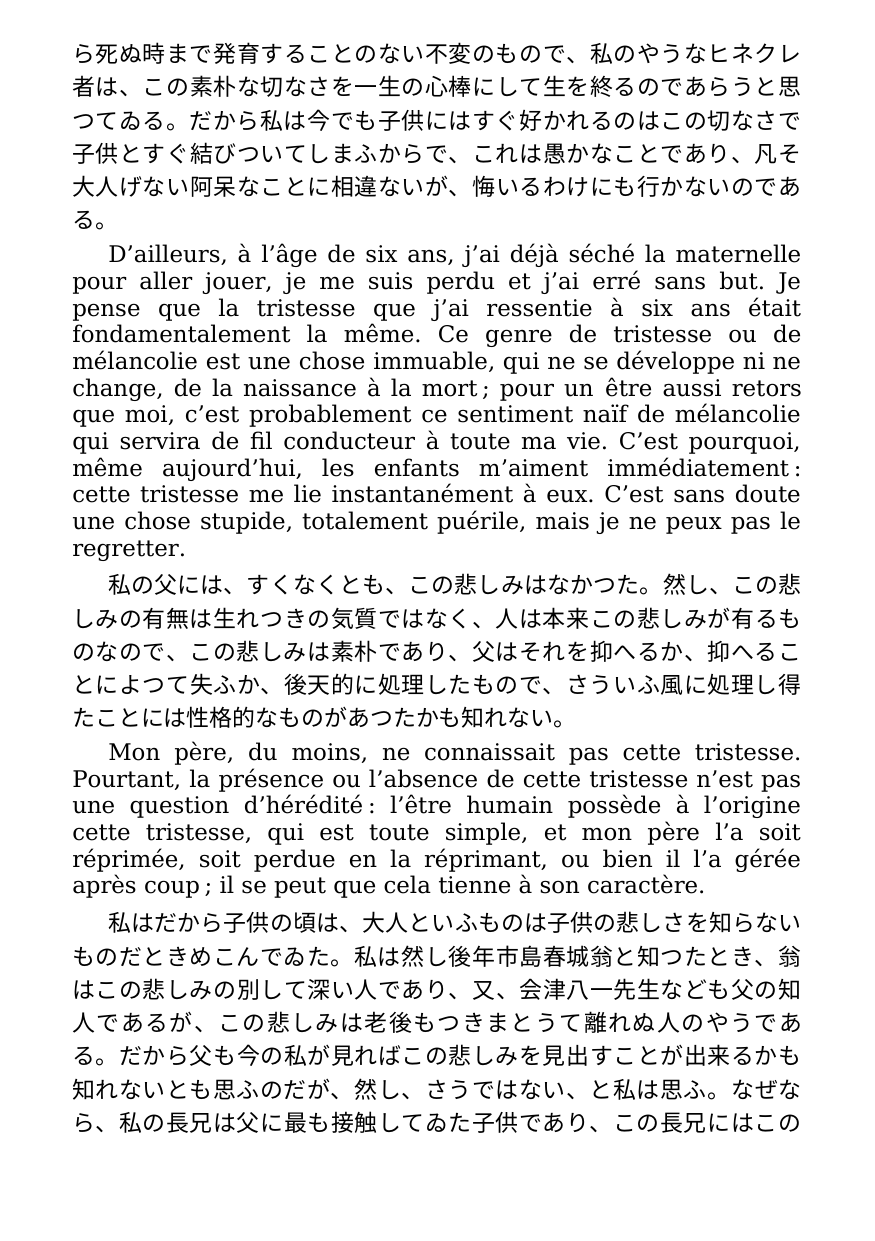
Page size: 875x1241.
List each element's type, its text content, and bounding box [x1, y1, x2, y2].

text 私の父には、すくなくとも、この悲しみはなかつた。然し、この悲しみの有無は生れつきの気質ではなく、人は本来この悲しみが有るものなので、この悲しみは素朴であり、父はそれを抑へるか、抑へることによつて失ふか、後天的に処理したもので、さういふ風に処理し得たことには性格的なものがあつたかも知れない。 [72, 567, 802, 733]
text ら死ぬ時まで発育することのない不変のもので、私のやうなヒネクレ者は、この素朴な切なさを一生の心棒にして生を終るのであらうと思つてゐる。だから私は今でも子供にはすぐ好かれるのはこの切なさで子供とすぐ結びついてしまふからで、これは愚かなことであり、凡そ大人げない阿呆なことに相違ないが、悔いるわけにも行かないのである。 [72, 36, 802, 235]
text 私はだから子供の頃は、大人といふものは子供の悲しさを知らないものだときめこんでゐた。私は然し後年市島春城翁と知つたとき、翁はこの悲しみの別して深い人であり、又、会津八一先生なども父の知人であるが、この悲しみは老後もつきまとうて離れぬ人のやうである。だから父も今の私が見ればこの悲しみを見出すことが出来るかも知れないとも思ふのだが、然し、さうではない、と私は思ふ。なぜなら、私の長兄は父に最も接触してゐた子供であり、この長兄にはこの [72, 905, 802, 1138]
text D’ailleurs, à l’âge de six ans, j’ai déjà séché la maternelle pour aller jouer, je me suis perdu et j’ai erré sans but. Je pense que la tristesse que j’ai ressentie à six ans était fondamentalement la même. Ce genre de tristesse ou de mélancolie est une chose immuable, qui ne se développe ni ne change, de la naissance à la mort ; pour un être aussi retors que moi, c’est probablement ce sentiment naïf de mélancolie qui servira de fil conducteur à toute ma vie. C’est pourquoi, même aujourd’hui, les enfants m’aiment immédiatement : cette tristesse me lie instantanément à eux. C’est sans doute une chose stupide, totalement puérile, mais je ne peux pas le regretter. [72, 241, 802, 561]
text Mon père, du moins, ne connaissait pas cette tristesse. Pourtant, la présence ou l’absence de cette tristesse n’est pas une question d’hérédité : l’être humain possède à l’origine cette tristesse, qui est toute simple, et mon père l’a soit réprimée, soit perdue en la réprimant, ou bien il l’a gérée après coup ; il se peut que cela tienne à son caractère. [72, 739, 802, 899]
